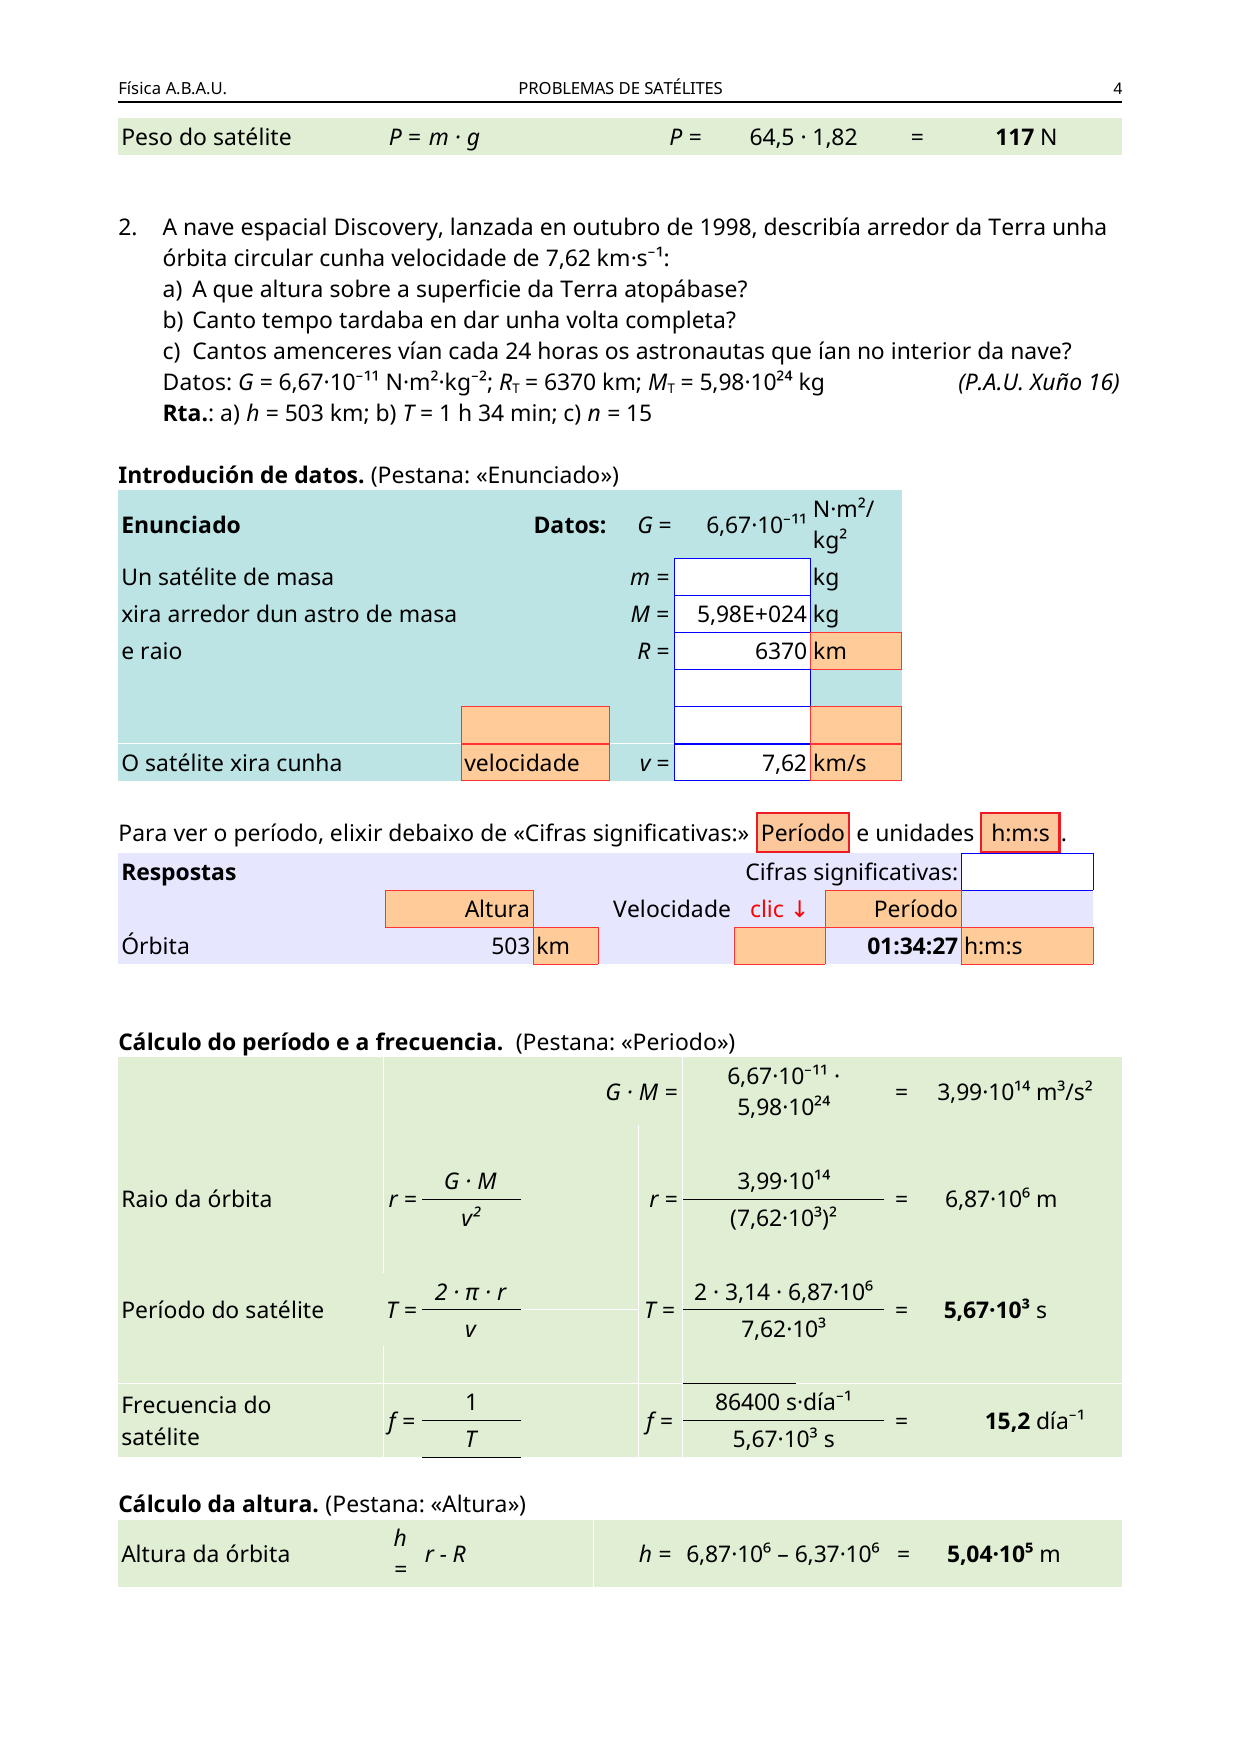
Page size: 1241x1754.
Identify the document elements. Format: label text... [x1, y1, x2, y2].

table_cell [610, 706, 674, 743]
table_cell [342, 118, 378, 155]
table_cell = [900, 118, 934, 155]
text Período [758, 814, 848, 851]
text Para ver o período, elixir debaixo de «Cifras significativas:» [118, 812, 756, 853]
table_cell (7,62·10³)² [683, 1200, 884, 1236]
table_cell 6,87·10⁶ [918, 1162, 1033, 1236]
table_cell [884, 1346, 918, 1383]
table_cell [811, 670, 902, 706]
table_cell 2 · 3,14 · 6,87·10⁶ [683, 1273, 884, 1309]
table_cell [521, 1384, 592, 1420]
table_cell kg [811, 595, 902, 632]
table_cell 5,67·10³ [918, 1273, 1033, 1346]
table_cell [811, 707, 901, 743]
table_cell [592, 1420, 638, 1457]
table_cell [461, 558, 609, 595]
text Cálculo da altura. (Pestana: «Altura») [118, 1488, 1122, 1519]
table_cell 7,62 [675, 745, 810, 780]
table_cell [384, 1125, 422, 1162]
table_cell [1033, 1236, 1122, 1273]
table_cell [422, 1346, 521, 1383]
table_cell P = [378, 118, 426, 155]
table_cell [599, 927, 734, 964]
table_cell [384, 1346, 422, 1383]
table_cell [683, 1125, 884, 1162]
table_cell f = [384, 1384, 422, 1457]
table_cell [345, 1162, 383, 1236]
text . [1061, 812, 1122, 853]
table_cell Altura [386, 891, 533, 927]
table_cell [639, 1236, 682, 1273]
table_cell [118, 1236, 345, 1273]
table_header N·m²/kg² [810, 490, 902, 558]
table_cell 15,2 [918, 1384, 1033, 1457]
table_cell [675, 559, 810, 595]
table_cell 5,67·10³ s [683, 1421, 884, 1457]
table_cell km [534, 928, 598, 964]
table_cell [639, 1346, 682, 1383]
text e unidades [850, 812, 980, 853]
table_cell h:m:s [962, 928, 1093, 964]
table_cell 503 [385, 928, 533, 964]
table_cell [521, 1199, 592, 1236]
table_cell T = [639, 1273, 682, 1346]
table_cell velocidade [462, 745, 609, 780]
subtitle Canto tempo tardaba en dar unha volta completa? [162, 304, 1122, 335]
table_cell [526, 118, 598, 155]
table_cell [1033, 1346, 1122, 1383]
table_header = [884, 1057, 918, 1125]
table_header [962, 854, 1093, 890]
table_cell clic ↓ [734, 890, 825, 927]
table_cell día⁻¹ [1033, 1384, 1122, 1457]
subtitle Cantos amenceres vían cada 24 horas os astronautas que ían no interior da nave? [162, 335, 1122, 366]
table_cell [462, 707, 609, 743]
table_cell r = [639, 1162, 682, 1236]
table_cell [592, 1236, 638, 1273]
table_header [522, 1520, 593, 1587]
table_cell [592, 1273, 638, 1309]
table_cell [962, 891, 1093, 927]
table_cell 3,99·10¹⁴ [683, 1162, 884, 1199]
table_cell 64,5 · 1,82 [706, 118, 900, 155]
table_cell = [884, 1384, 918, 1457]
table_header [345, 1057, 383, 1125]
table_cell 2 · π · r [422, 1273, 521, 1309]
table_cell T [422, 1421, 521, 1457]
table_header r - R [422, 1520, 522, 1587]
table_header Datos: [461, 490, 609, 558]
table_cell [918, 1236, 1033, 1273]
table_cell [461, 632, 609, 669]
table_cell = [884, 1273, 918, 1346]
table_cell [521, 1125, 592, 1162]
table_header Altura da órbita [118, 1520, 345, 1587]
table_header = [889, 1520, 918, 1587]
table_cell 01:34:27 [826, 928, 961, 964]
table_cell T = [345, 1273, 422, 1346]
table_header [385, 853, 533, 890]
table_cell [598, 118, 641, 155]
table_cell v² [422, 1200, 521, 1236]
table_cell [345, 1236, 383, 1273]
table_cell [796, 1346, 884, 1383]
table_header 6,67·10⁻¹¹ · 5,98·10²⁴ [683, 1057, 884, 1125]
table_cell [735, 928, 825, 964]
table_cell [592, 1162, 638, 1236]
table_cell v = [610, 744, 674, 781]
table_cell [884, 1125, 918, 1162]
table_header h = [631, 1520, 676, 1587]
table_cell v [422, 1310, 521, 1346]
table_header Cifras significativas: [734, 853, 961, 890]
table_cell [118, 706, 461, 743]
table_cell Raio da órbita [118, 1162, 345, 1236]
table_header [384, 1057, 521, 1125]
table_cell [384, 1236, 422, 1273]
table_cell m [1033, 1162, 1122, 1236]
table_cell Un satélite de masa [118, 558, 461, 595]
table_cell Frecuencia do satélite [118, 1384, 345, 1457]
table_cell xira arredor dun astro de masa [118, 595, 461, 632]
table_cell 7,62·10³ [683, 1310, 884, 1346]
table_header 6,67·10⁻¹¹ [674, 490, 810, 558]
table_cell [675, 707, 810, 743]
table_cell [884, 1236, 918, 1273]
table_cell [592, 1384, 638, 1420]
table_cell f = [639, 1384, 682, 1457]
table_cell [592, 1346, 638, 1383]
text h:m:s [982, 814, 1058, 851]
table_cell Período do satélite [118, 1273, 345, 1346]
table_cell [422, 1125, 521, 1162]
table_header [521, 1057, 592, 1125]
table_cell P = [641, 118, 706, 155]
table_cell [521, 1273, 592, 1309]
subtitle A nave espacial Discovery, lanzada en outubro de 1998, describía arredor da Terra unha órbita circular cunha velocidade de 7,62 km·s⁻¹: [118, 211, 1122, 273]
table_cell R = [609, 632, 674, 669]
table_cell m = [609, 558, 674, 595]
text Rta.: a) h = 503 km; b) T = 1 h 34 min; c) n = 15 [162, 397, 1122, 428]
table_cell 6370 [675, 633, 810, 669]
table_cell Velocidade [598, 890, 734, 927]
table_cell km/s [811, 745, 901, 780]
table_header [345, 1520, 381, 1587]
table_cell Órbita [118, 927, 385, 964]
table_cell Peso do satélite [118, 118, 342, 155]
table_cell = [884, 1162, 918, 1236]
table_header G · M = [592, 1057, 682, 1125]
table_cell [534, 890, 598, 927]
table_header Respostas [118, 853, 385, 890]
table_cell e raio [118, 632, 461, 669]
table_cell [521, 1420, 592, 1457]
table_cell [918, 1125, 1033, 1162]
table_header [598, 853, 734, 890]
table_header [118, 1057, 345, 1125]
table_cell [1033, 1125, 1122, 1162]
table_cell [521, 1346, 592, 1383]
table_cell [639, 1125, 682, 1162]
text Cálculo do período e a frecuencia. (Pestana: «Periodo») [118, 1026, 1122, 1057]
table_cell kg [811, 558, 902, 595]
table_header 3,99·10¹⁴ [918, 1057, 1033, 1125]
table_cell s [1033, 1273, 1122, 1346]
table_cell [675, 670, 810, 706]
table_cell [461, 595, 609, 632]
table_header 6,87·10⁶ – 6,37·10⁶ [676, 1520, 889, 1587]
table_cell [118, 1125, 345, 1162]
table_cell [345, 1125, 383, 1162]
text Datos: G = 6,67·10⁻¹¹ N·m²·kg⁻²; RT = 6370 km; MT = 5,98·10²⁴ kg (P.A.U. Xuño 16) [162, 366, 1122, 397]
table_cell [918, 1346, 1033, 1383]
table_cell r = [384, 1162, 422, 1236]
table_cell [118, 890, 385, 927]
table_cell [592, 1310, 638, 1346]
table_cell [345, 1384, 383, 1420]
subtitle A que altura sobre a superficie da Terra atopábase? [162, 273, 1122, 304]
table_cell 5,98E+024 [675, 596, 810, 632]
table_cell [118, 1346, 345, 1383]
table_cell 117 [934, 118, 1037, 155]
table_cell [422, 1236, 521, 1273]
table_header G = [609, 490, 674, 558]
table_cell [521, 1310, 592, 1346]
table_header h = [381, 1520, 422, 1587]
table_cell m · g [426, 118, 526, 155]
table_cell [461, 669, 609, 706]
text Introdución de datos. (Pestana: «Enunciado») [118, 459, 1122, 490]
table_cell G · M [422, 1162, 521, 1199]
table_cell [118, 669, 461, 706]
table_cell 86400 s·día⁻¹ [683, 1384, 884, 1420]
table_cell N [1037, 118, 1122, 155]
table_cell [345, 1420, 383, 1457]
table_header [594, 1520, 631, 1587]
table_header m [1036, 1520, 1122, 1587]
table_header [533, 853, 598, 890]
table_cell O satélite xira cunha [118, 744, 461, 781]
table_cell [592, 1125, 638, 1162]
table_header 5,04·10⁵ [918, 1520, 1036, 1587]
table_cell [521, 1162, 592, 1199]
table_cell Período [826, 891, 961, 927]
table_cell [683, 1236, 884, 1273]
table_header Enunciado [118, 490, 461, 558]
table_cell M = [609, 595, 674, 632]
table_cell [521, 1236, 592, 1273]
table_cell [609, 669, 674, 706]
table_cell 1 [422, 1384, 521, 1420]
table_cell km [811, 633, 901, 669]
table_cell [345, 1346, 383, 1383]
table_cell [683, 1346, 796, 1383]
table_header m³/s² [1033, 1057, 1122, 1125]
